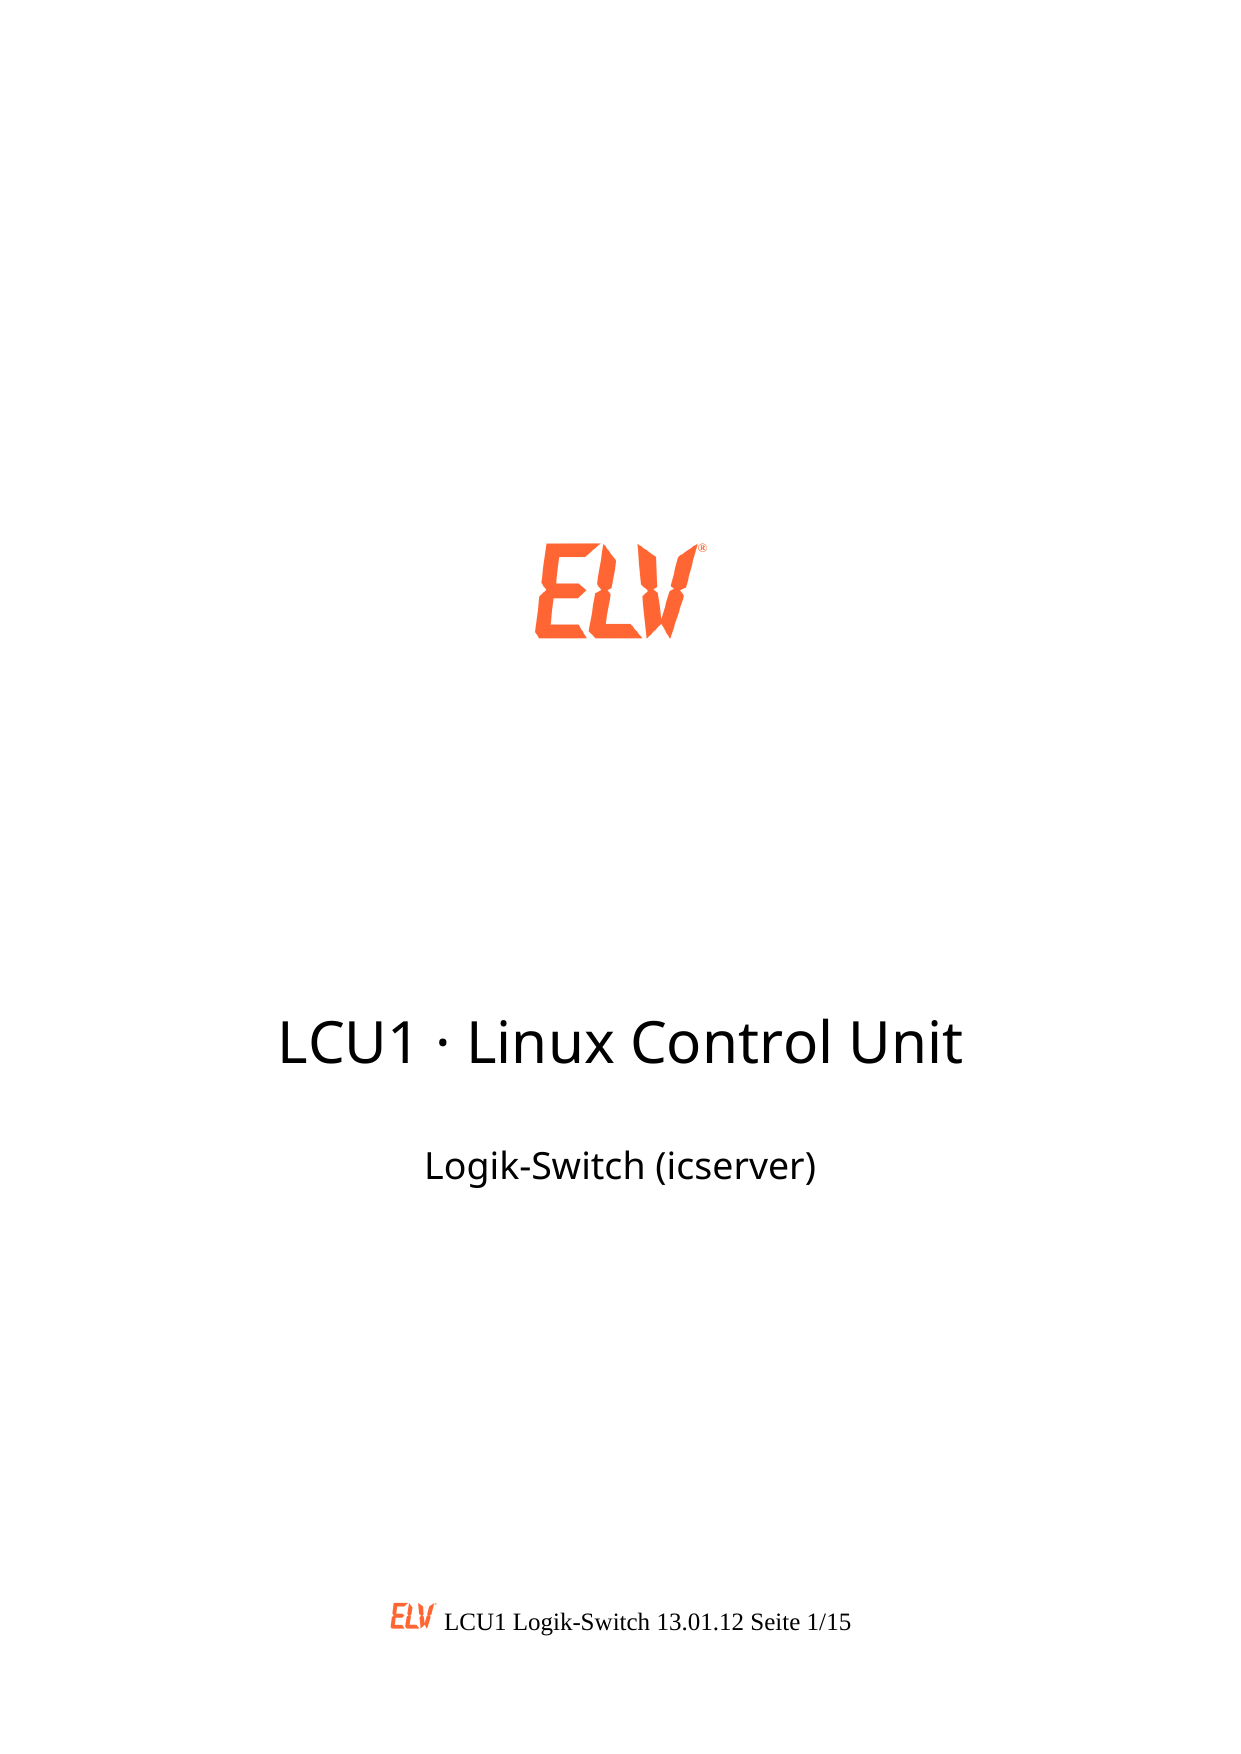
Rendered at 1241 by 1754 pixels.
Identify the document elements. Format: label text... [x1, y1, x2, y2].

picture [389, 1601, 438, 1631]
text Logik-Switch (icserver) [118, 1139, 1122, 1190]
text LCU1 · Linux Control Unit [118, 1001, 1122, 1080]
picture [529, 533, 711, 647]
